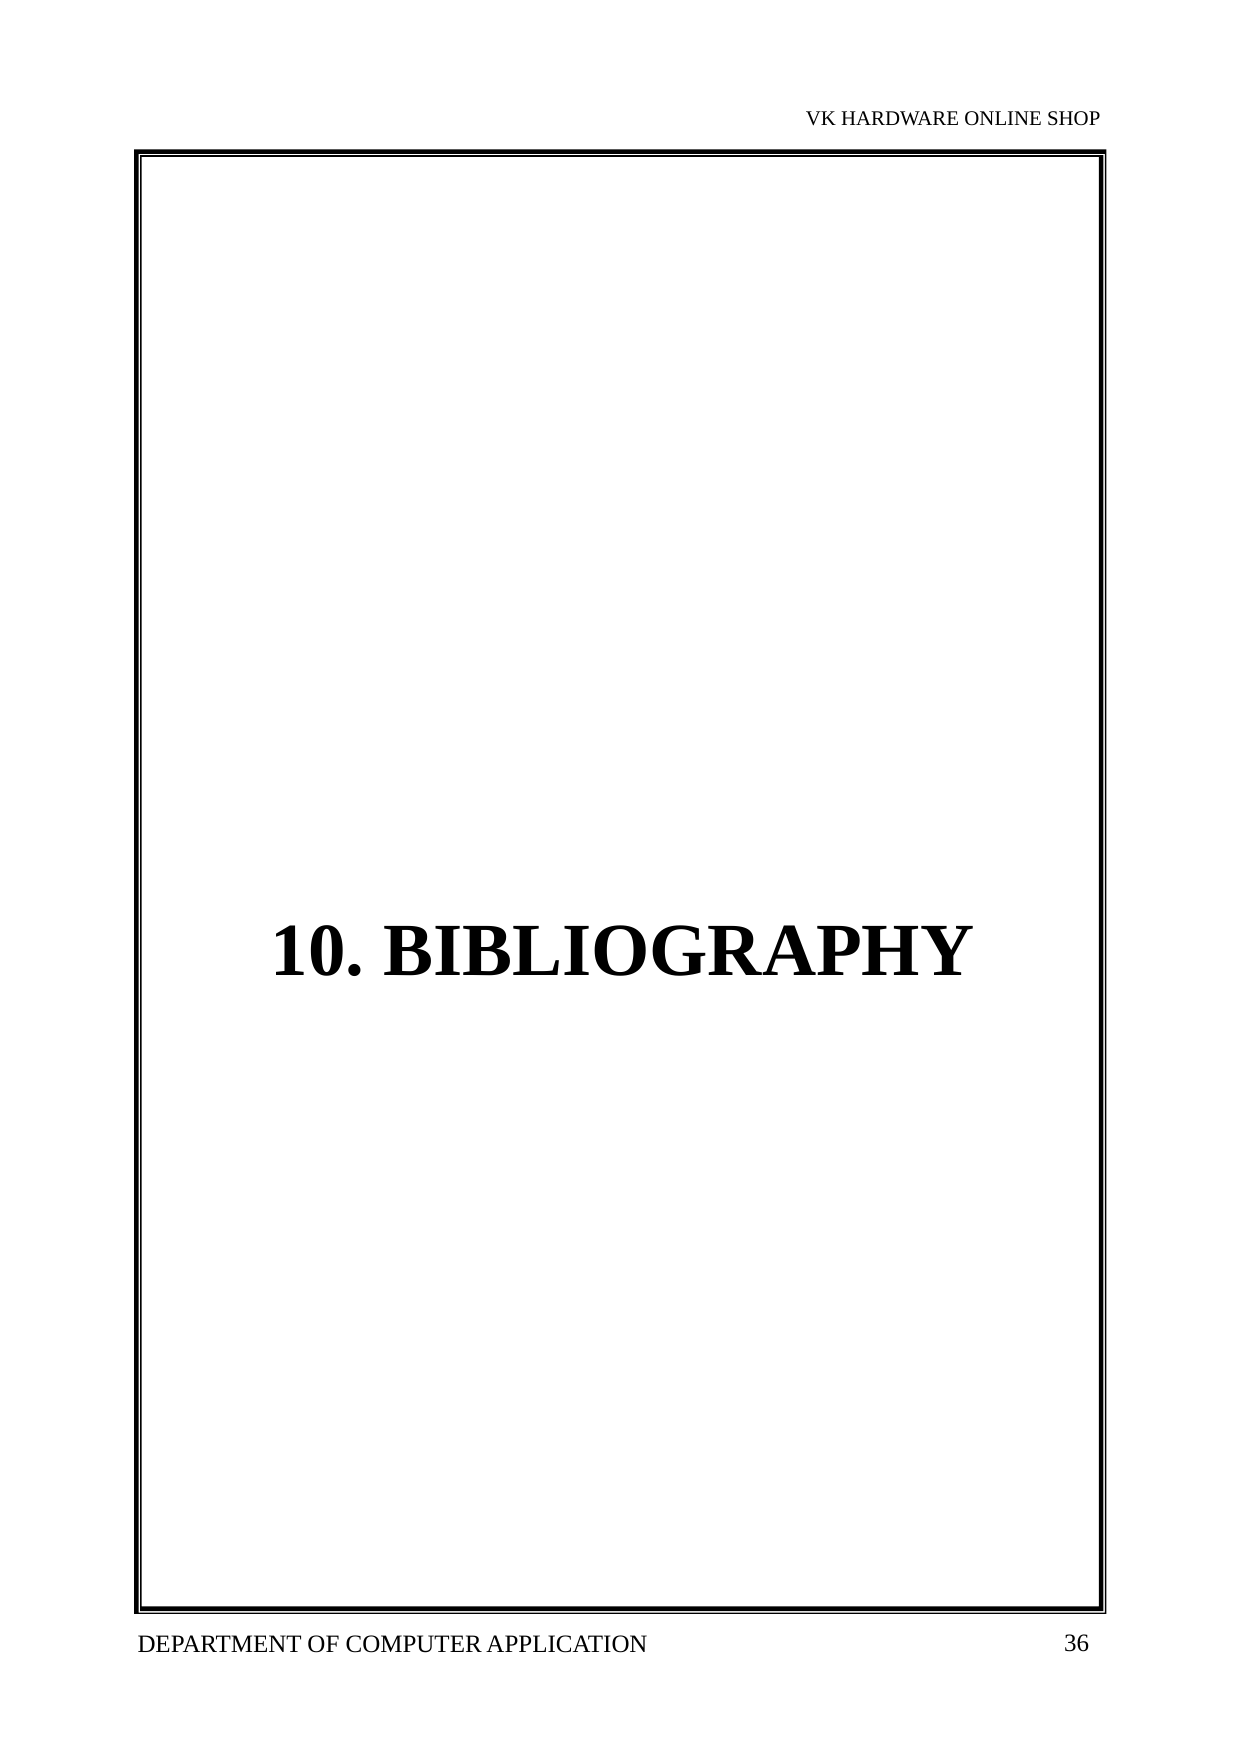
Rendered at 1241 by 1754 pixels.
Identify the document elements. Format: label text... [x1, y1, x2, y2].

text DEPARTMENT OF COMPUTER APPLICATION [137, 1629, 658, 1658]
text 36 [1064, 1628, 1095, 1657]
text VK HARDWARE ONLINE SHOP [652, 106, 1100, 130]
text 10. BIBLIOGRAPHY [163, 906, 1082, 992]
